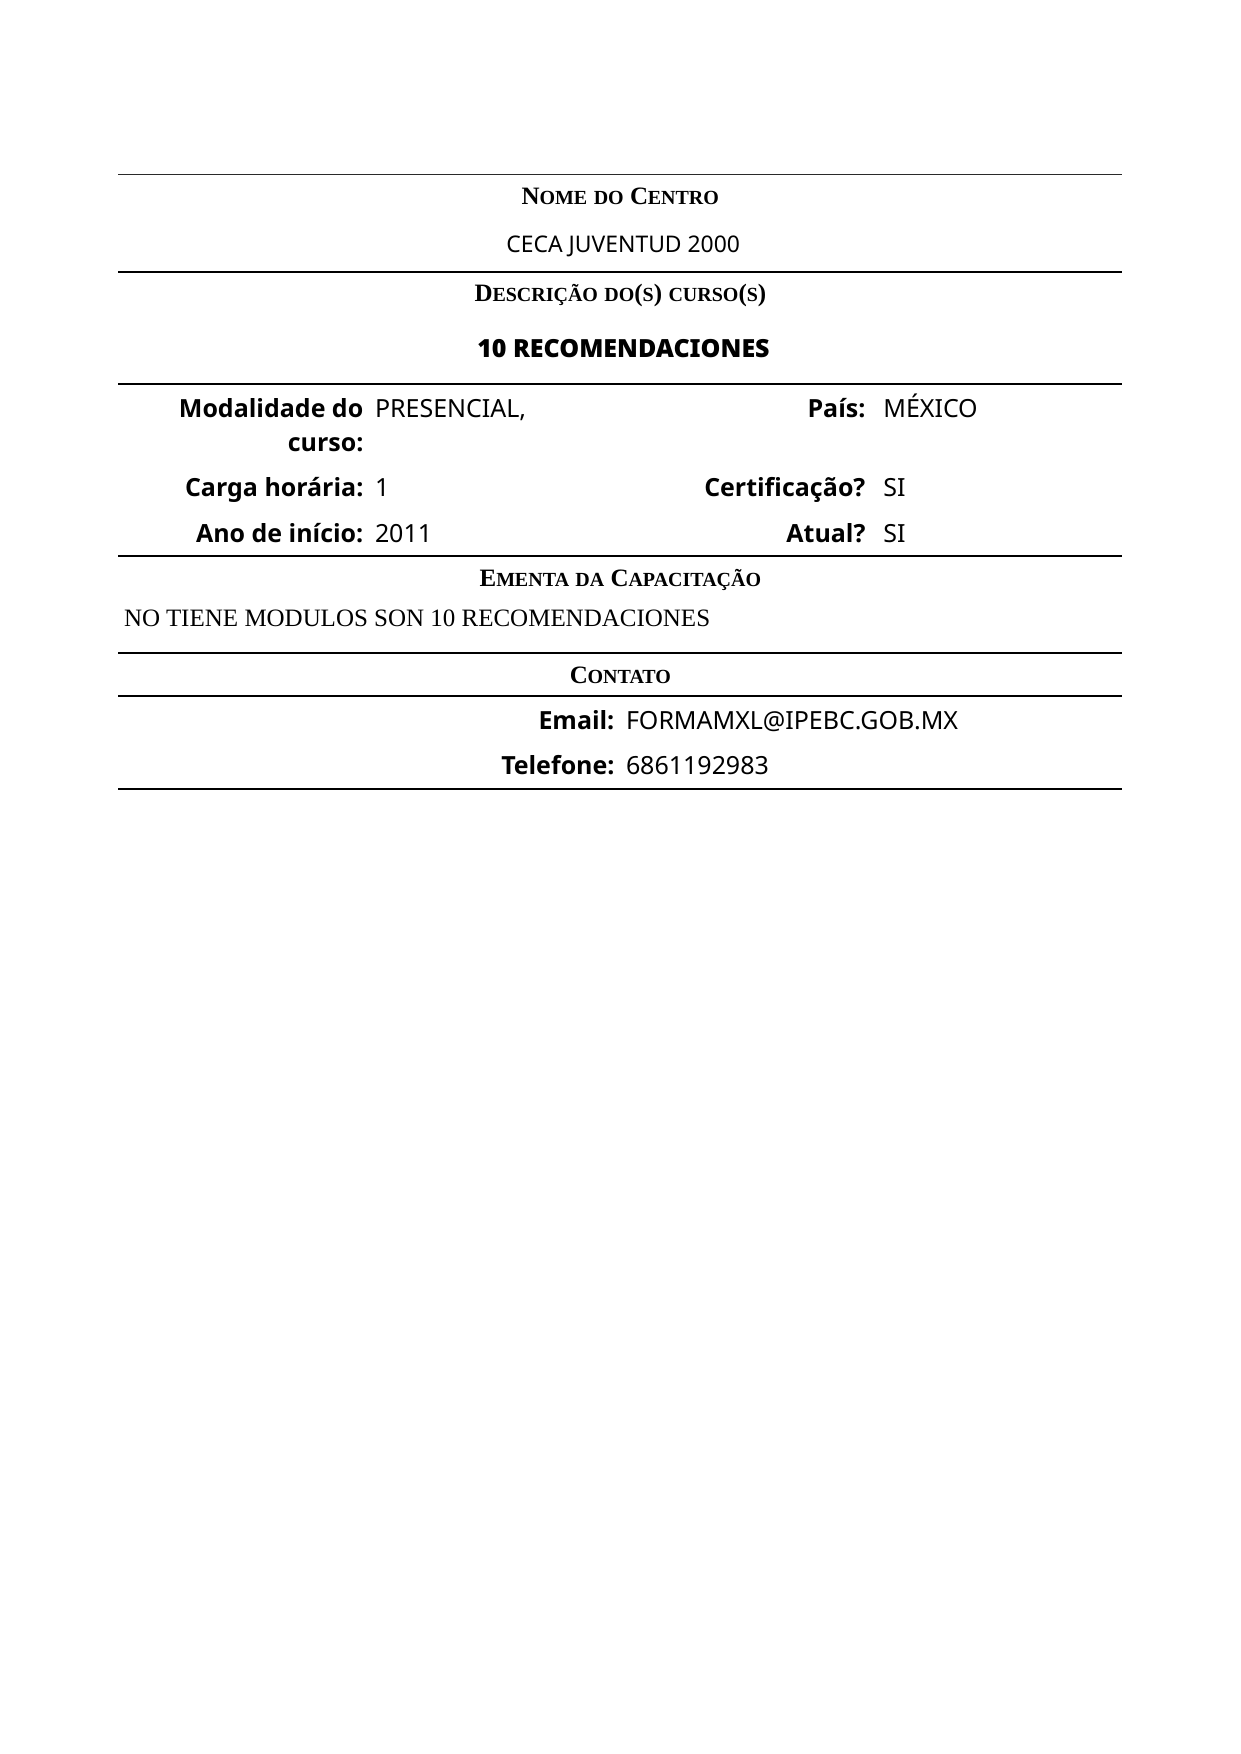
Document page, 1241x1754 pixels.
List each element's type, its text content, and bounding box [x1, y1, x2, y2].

table_cell CECA JUVENTUD 2000 [118, 216, 1122, 271]
table_cell Descrição do(s) curso(s) [118, 273, 1122, 313]
table_cell Telefone: [118, 742, 620, 788]
table_cell Contato [118, 654, 1122, 694]
table_cell Modalidade do curso: [118, 385, 369, 464]
table_cell SI [871, 510, 1122, 555]
table_cell Carga horária: [118, 464, 369, 509]
table_cell NO TIENE MODULOS SON 10 RECOMENDACIONES [118, 598, 1122, 652]
table_cell MÉXICO [871, 385, 1122, 464]
table_cell 1 [369, 464, 620, 509]
table_cell Certificação? [620, 464, 871, 509]
table_cell Atual? [620, 510, 871, 555]
table_cell Ano de início: [118, 510, 369, 555]
table_cell PRESENCIAL, [369, 385, 620, 464]
table_cell 10 RECOMENDACIONES [118, 313, 1122, 382]
table_header Nome do Centro [118, 176, 1122, 216]
table_cell Email: [118, 697, 620, 742]
table_cell 2011 [369, 510, 620, 555]
table_cell 6861192983 [620, 742, 1122, 788]
table_cell Ementa da Capacitação [118, 557, 1122, 597]
table_cell SI [871, 464, 1122, 509]
table_cell País: [620, 385, 871, 464]
table_cell FORMAMXL@IPEBC.GOB.MX [620, 697, 1122, 742]
